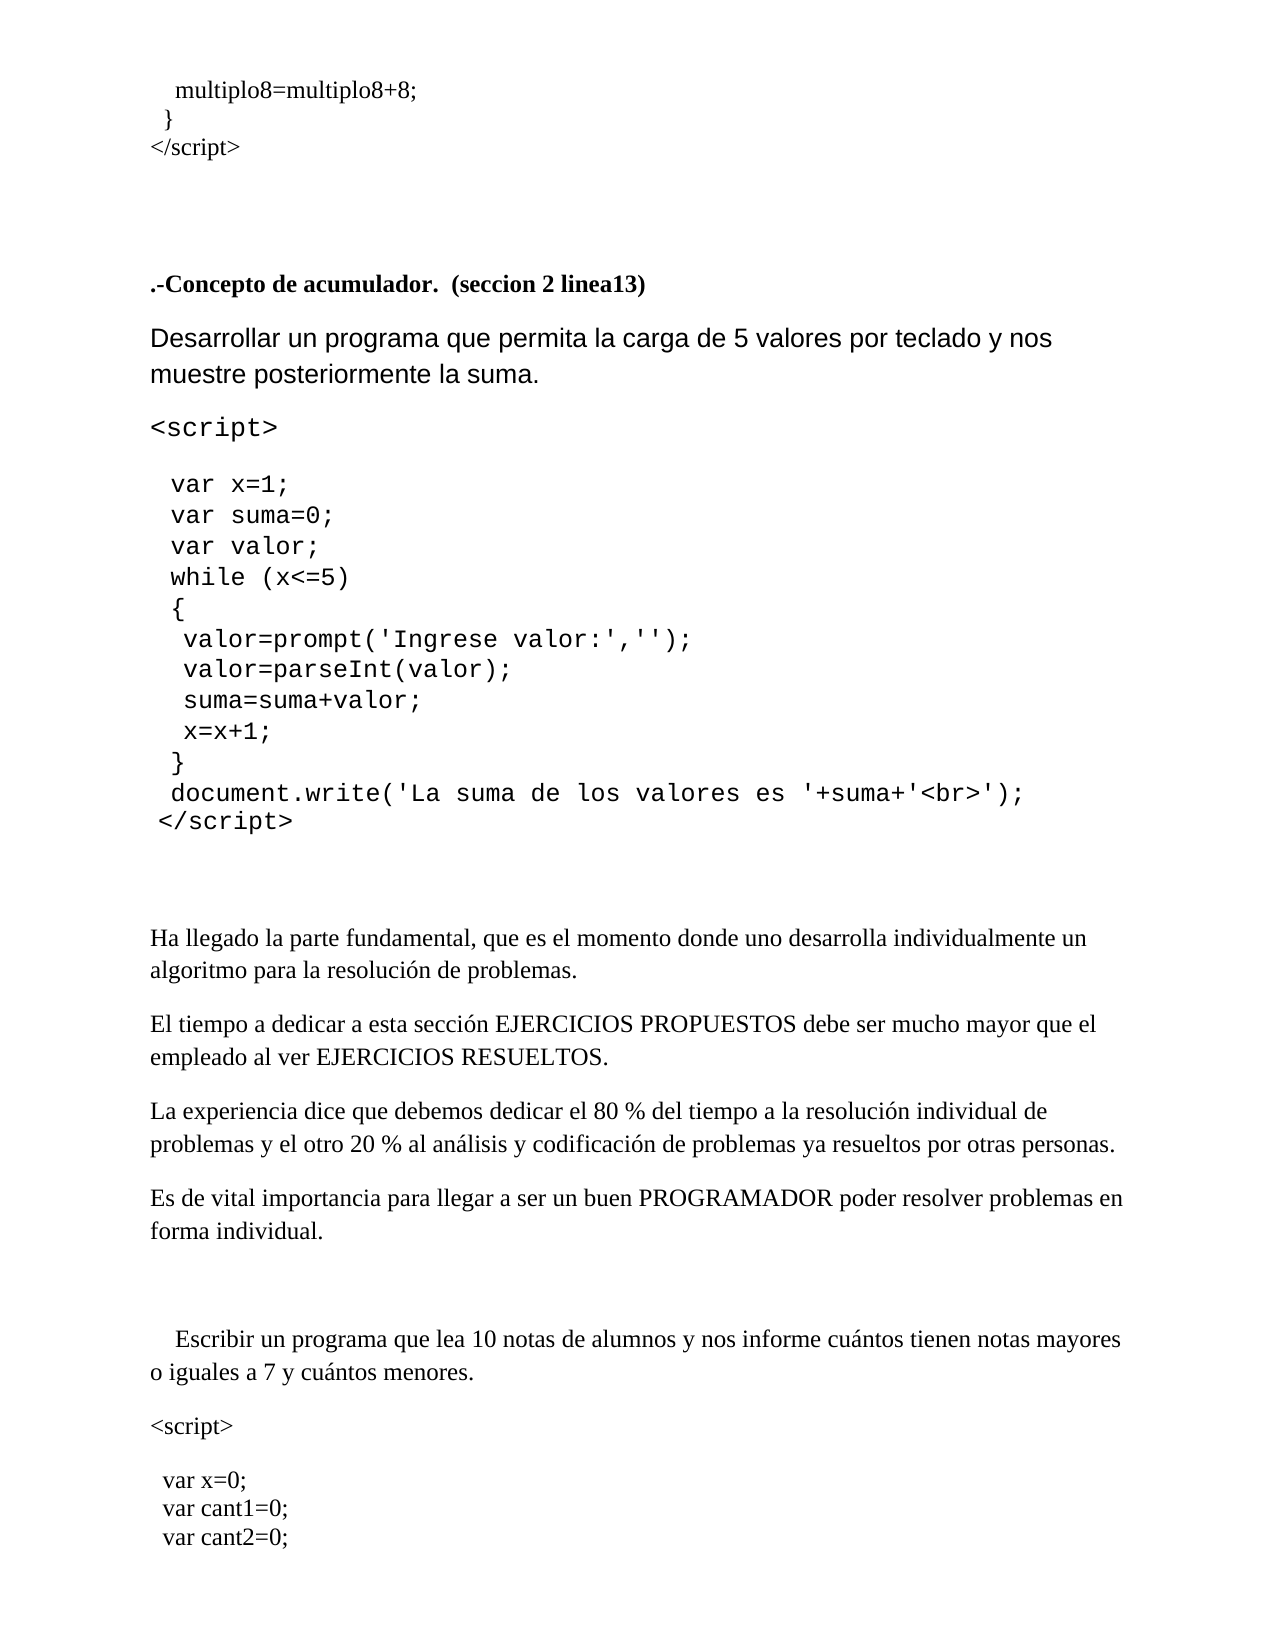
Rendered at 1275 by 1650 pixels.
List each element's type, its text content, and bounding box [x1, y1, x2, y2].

text var x=1; [158, 469, 1125, 500]
text var x=0; [150, 1465, 1125, 1493]
text valor=prompt('Ingrese valor:',''); [158, 624, 1125, 654]
text var suma=0; [158, 500, 1125, 531]
text Escribir un programa que lea 10 notas de alumnos y nos informe cuántos tienen notas mayores o iguales a 7 y cuántos menores. [150, 1324, 1125, 1386]
text La experiencia dice que debemos dedicar el 80 % del tiempo a la resolución individual de problemas y el otro 20 % al análisis y codificación de problemas ya resueltos por otras personas. [150, 1096, 1125, 1158]
text { [158, 593, 1125, 624]
text document.write('La suma de los valores es '+suma+'<br>'); [158, 778, 1125, 809]
text while (x<=5) [158, 562, 1125, 593]
text var valor; [158, 531, 1125, 562]
text <script> [150, 414, 1125, 444]
text var cant1=0; [150, 1493, 1125, 1522]
text El tiempo a dedicar a esta sección EJERCICIOS PROPUESTOS debe ser mucho mayor que el empleado al ver EJERCICIOS RESUELTOS. [150, 1009, 1125, 1071]
text suma=suma+valor; [158, 685, 1125, 716]
text </script> [150, 132, 1125, 161]
text <script> [150, 1411, 1125, 1439]
text valor=parseInt(valor); [158, 654, 1125, 685]
text var cant2=0; [150, 1522, 1125, 1551]
text .-Concepto de acumulador. (seccion 2 linea13) [150, 269, 1125, 298]
text } [158, 747, 1125, 778]
text } [150, 104, 1125, 132]
text </script> [158, 809, 1125, 837]
text x=x+1; [158, 716, 1125, 747]
text Desarrollar un programa que permita la carga de 5 valores por teclado y nos muestre posteriormente la suma. [150, 323, 1125, 389]
text Ha llegado la parte fundamental, que es el momento donde uno desarrolla individualmente un algoritmo para la resolución de problemas. [150, 923, 1125, 984]
text multiplo8=multiplo8+8; [150, 75, 1125, 104]
text Es de vital importancia para llegar a ser un buen PROGRAMADOR poder resolver problemas en forma individual. [150, 1183, 1125, 1245]
